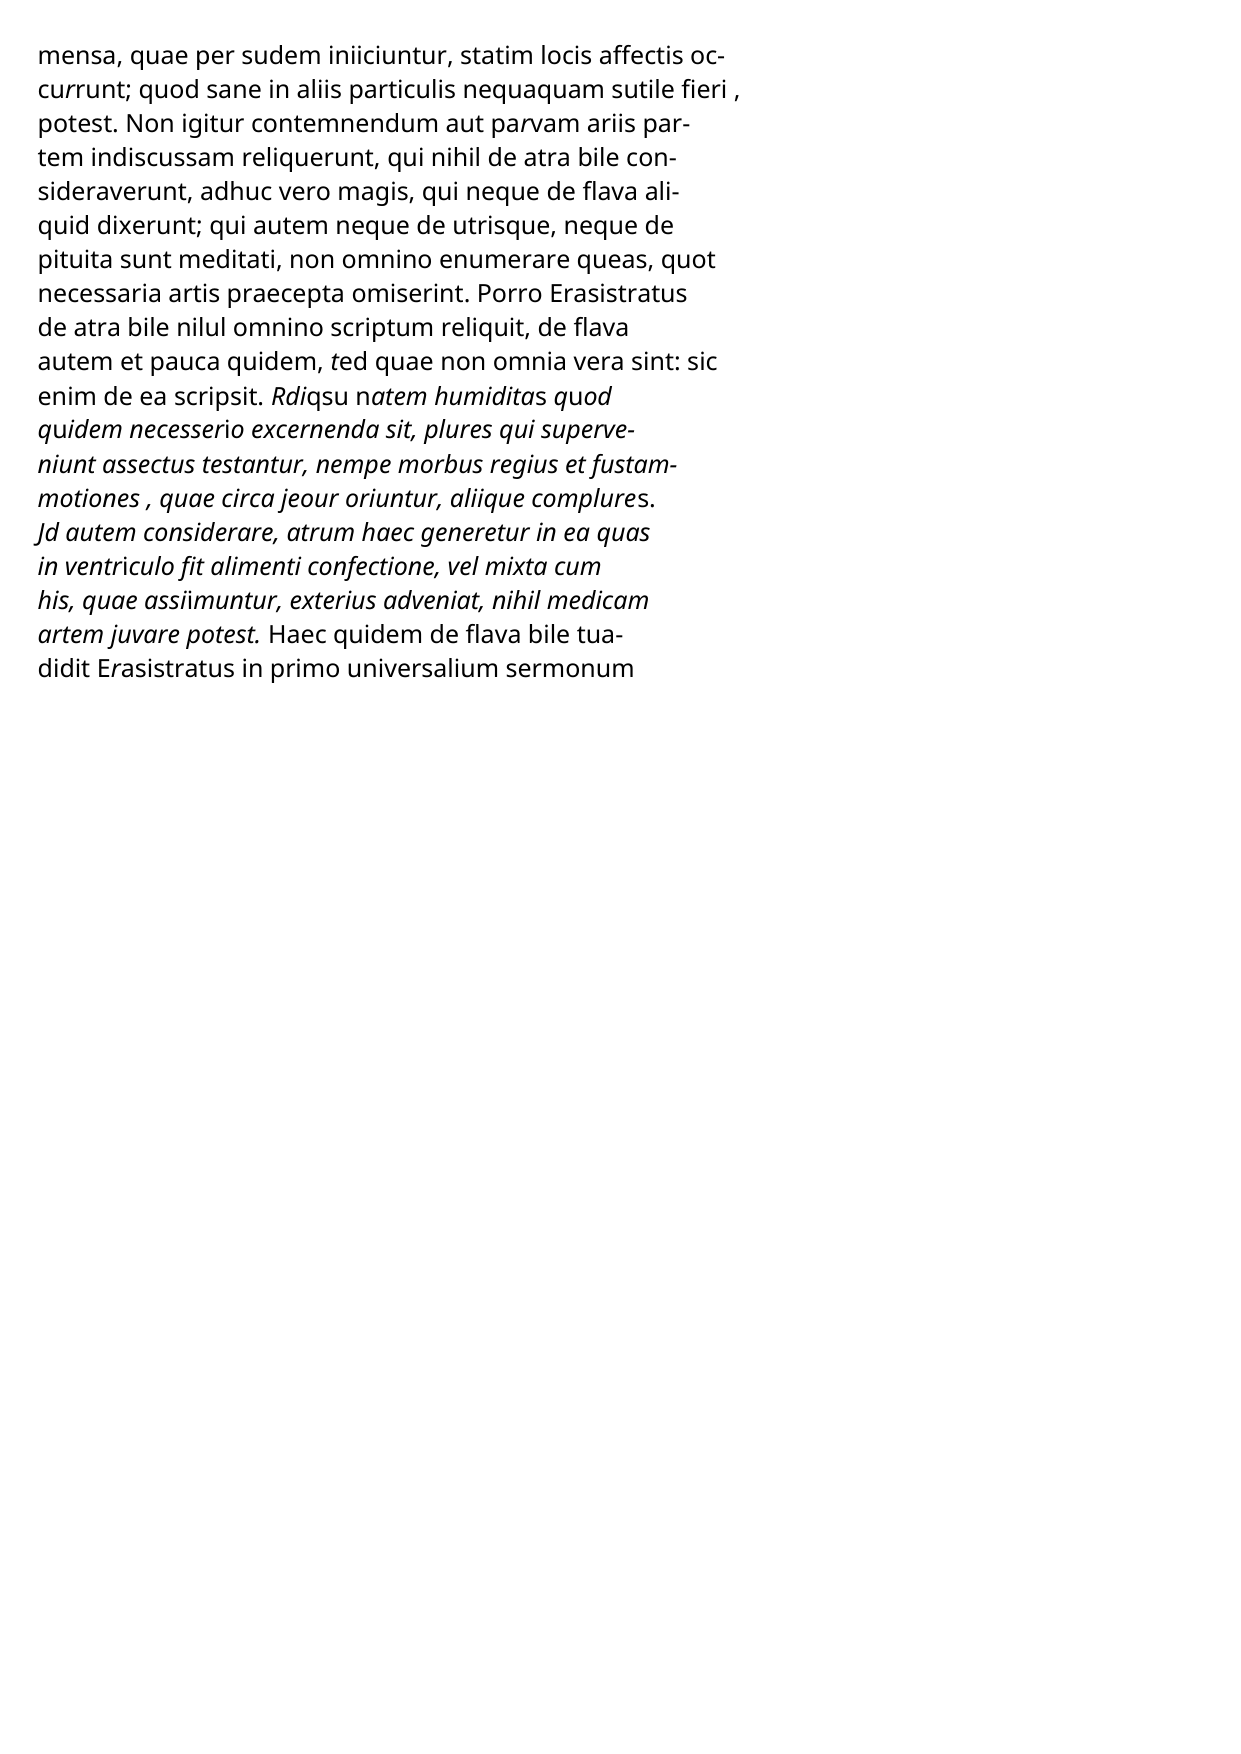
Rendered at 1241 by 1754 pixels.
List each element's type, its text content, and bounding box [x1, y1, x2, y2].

text mensa, quae per sudem iniiciuntur, statim locis affectis oc- currunt; quod sane in aliis particulis nequaquam sutile fieri , potest. Non igitur contemnendum aut parvam ariis par- tem indiscussam reliquerunt, qui nihil de atra bile con- sideraverunt, adhuc vero magis, qui neque de flava ali- quid dixerunt; qui autem neque de utrisque, neque de pituita sunt meditati, non omnino enumerare queas, quot necessaria artis praecepta omiserint. Porro Erasistratus de atra bile nilul omnino scriptum reliquit, de flava autem et pauca quidem, ted quae non omnia vera sint: sic enim de ea scripsit. Rdiqsu natem humiditas quod quidem necesserio excernenda sit, plures qui superve- niunt assectus testantur, nempe morbus regius et fustam- motiones , quae circa jeour oriuntur, aliique complures. Jd autem considerare, atrum haec generetur in ea quas in ventriculo fit alimenti confectione, vel mixta cum his, quae assiimuntur, exterius adveniat, nihil medicam artem juvare potest. Haec quidem de flava bile tua- didit Erasistratus in primo universalium sermonum [37, 37, 1203, 685]
